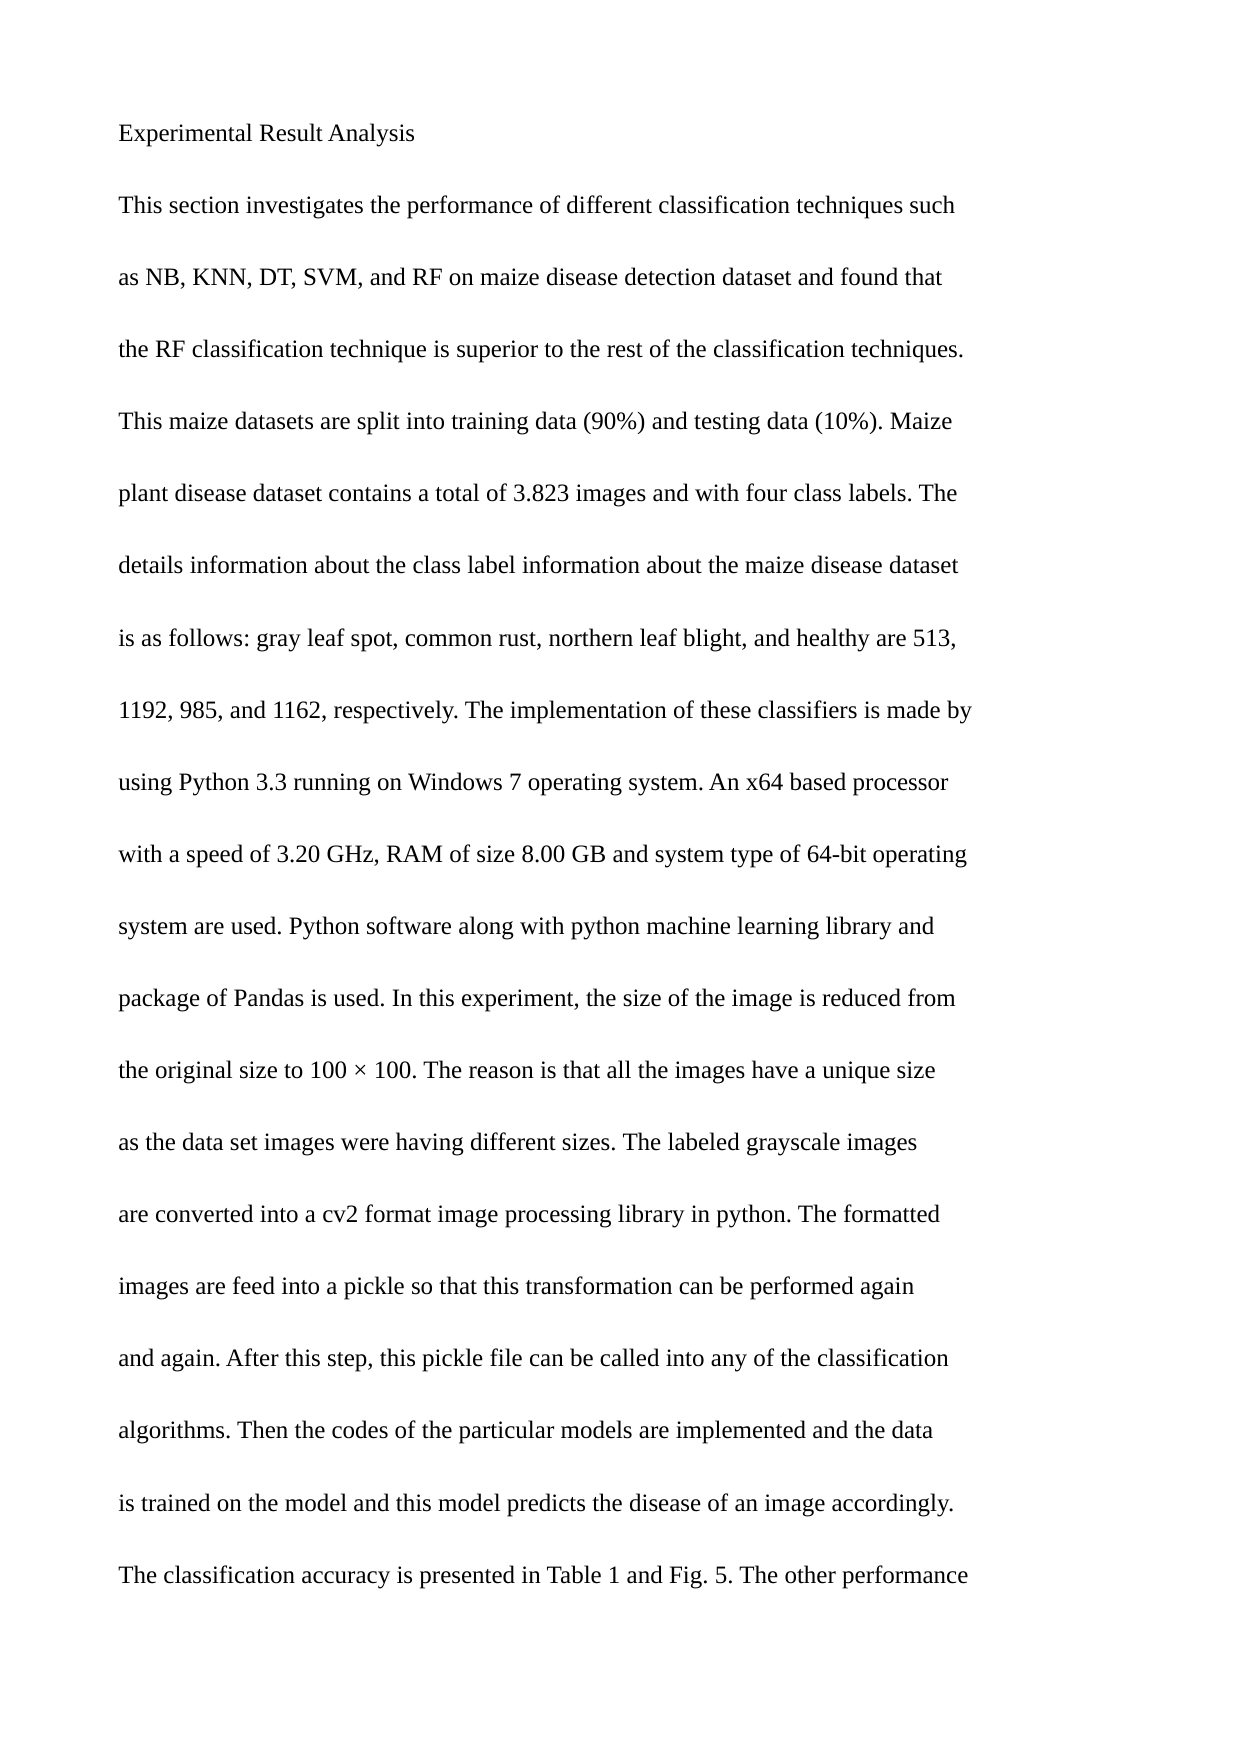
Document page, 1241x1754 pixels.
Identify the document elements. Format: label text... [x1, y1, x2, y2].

text This section investigates the performance of different classification techniques such [118, 190, 1122, 219]
text plant disease dataset contains a total of 3.823 images and with four class labels. The [118, 478, 1122, 507]
text and again. After this step, this pickle file can be called into any of the classification [118, 1343, 1122, 1372]
text images are feed into a pickle so that this transformation can be performed again [118, 1271, 1122, 1300]
text details information about the class label information about the maize disease dataset [118, 551, 1122, 579]
text is as follows: gray leaf spot, common rust, northern leaf blight, and healthy are 513, [118, 623, 1122, 651]
text with a speed of 3.20 GHz, RAM of size 8.00 GB and system type of 64-bit operating [118, 839, 1122, 868]
text the RF classification technique is superior to the rest of the classification techniques. [118, 334, 1122, 363]
text algorithms. Then the codes of the particular models are implemented and the data [118, 1416, 1122, 1444]
text 1192, 985, and 1162, respectively. The implementation of these classifiers is made by [118, 695, 1122, 723]
text The classification accuracy is presented in Table 1 and Fig. 5. The other performance [118, 1560, 1122, 1588]
text are converted into a cv2 format image processing library in python. The formatted [118, 1199, 1122, 1228]
text using Python 3.3 running on Windows 7 operating system. An x64 based processor [118, 767, 1122, 796]
text package of Pandas is used. In this experiment, the size of the image is reduced from [118, 983, 1122, 1012]
text as NB, KNN, DT, SVM, and RF on maize disease detection dataset and found that [118, 262, 1122, 291]
text is trained on the model and this model predicts the disease of an image accordingly. [118, 1488, 1122, 1516]
text system are used. Python software along with python machine learning library and [118, 911, 1122, 940]
text This maize datasets are split into training data (90%) and testing data (10%). Maize [118, 406, 1122, 435]
text the original size to 100 × 100. The reason is that all the images have a unique size [118, 1055, 1122, 1084]
text Experimental Result Analysis [118, 118, 1122, 147]
text as the data set images were having different sizes. The labeled grayscale images [118, 1127, 1122, 1156]
